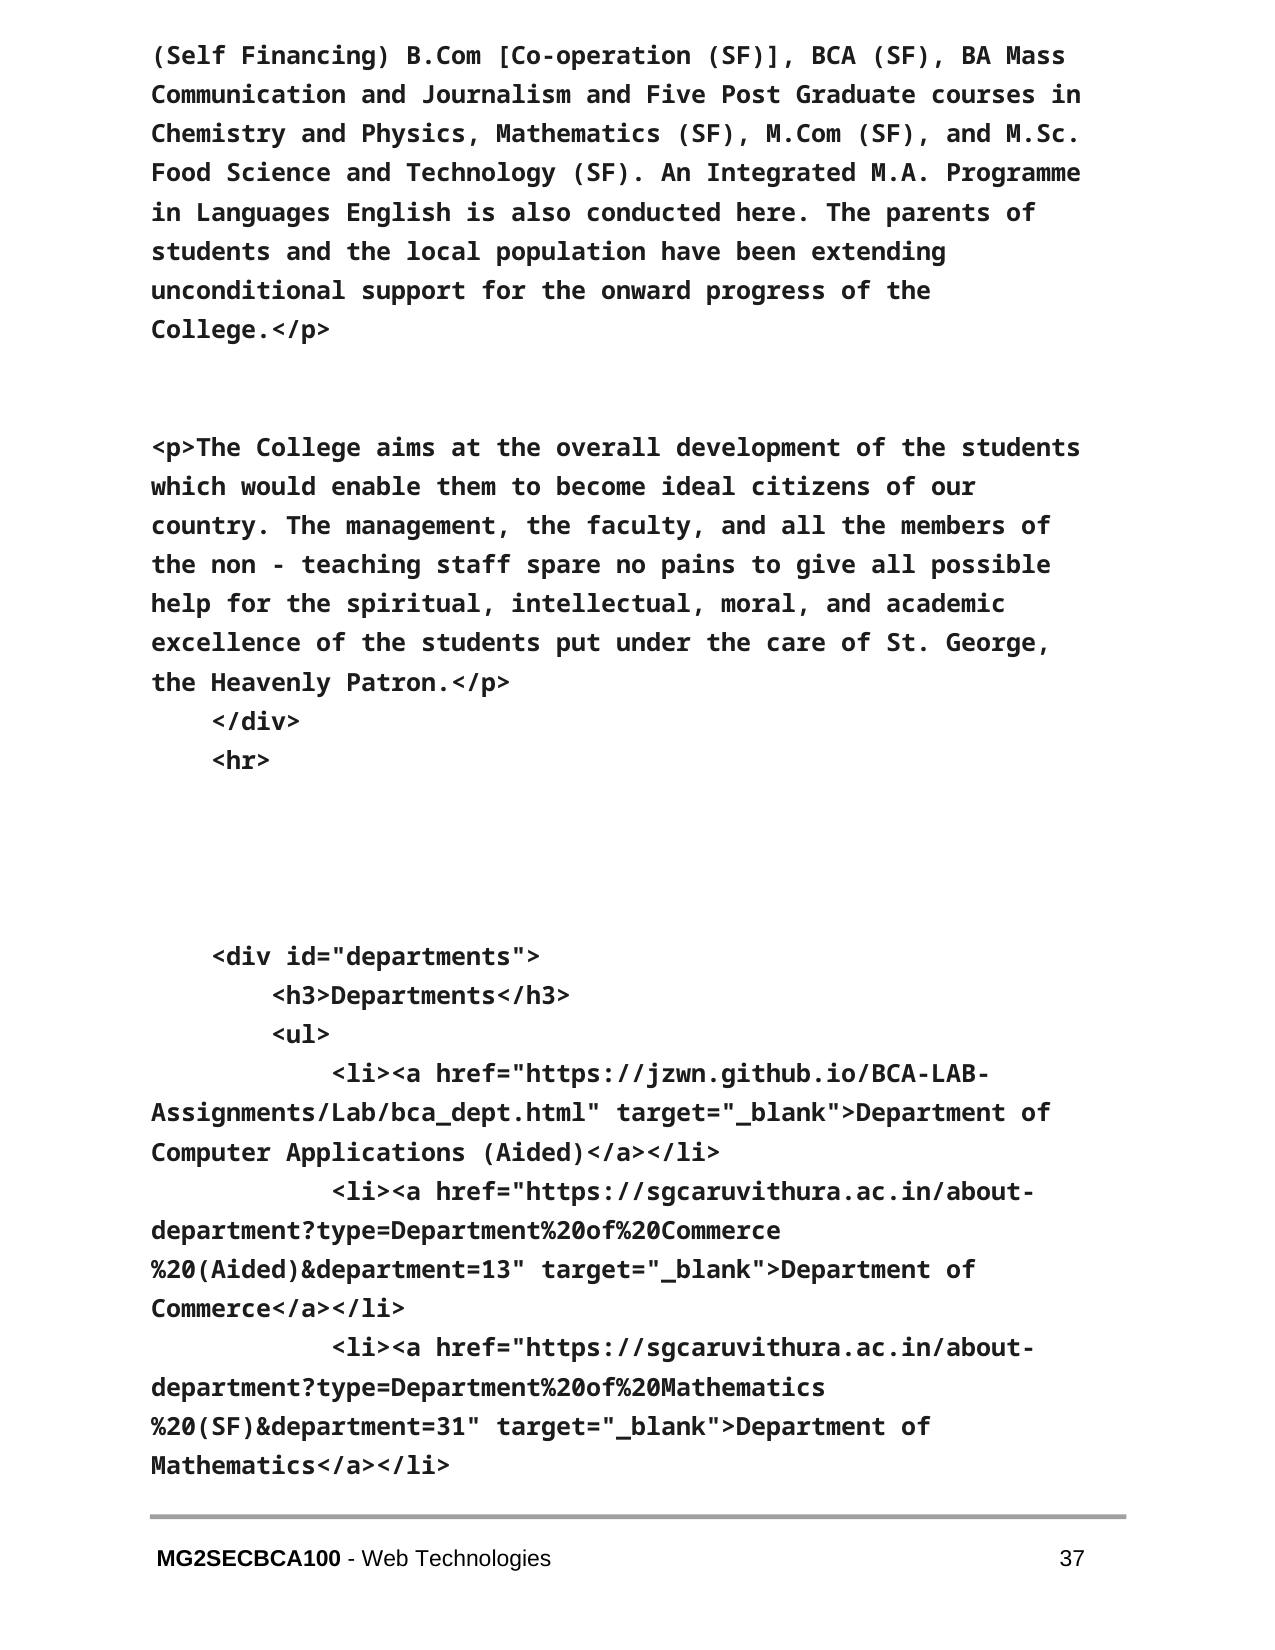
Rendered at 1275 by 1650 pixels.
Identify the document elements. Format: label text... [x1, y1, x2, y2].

table_header (Self Financing) B.Com [Co-operation (SF)], BCA (SF), BA Mass Communication and Journalism and Five Post Graduate courses in Chemistry and Physics, Mathematics (SF), M.Com (SF), and M.Sc. Food Science and Technology (SF). An Integrated M.A. Programme in Languages English is also conducted here. The parents of students and the local population have been extending unconditional support for the onward progress of the College.</p> <p>The College aims at the overall development of the students which would enable them to become ideal citizens of our country. The management, the faculty, and all the members of the non - teaching staff spare no pains to give all possible help for the spiritual, intellectual, moral, and academic excellence of the students put under the care of St. George, the Heavenly Patron.</p> </div> <hr> <div id="departments"> <h3>Departments</h3> <ul> <li><a href="https://jzwn.github.io/BCA-LAB-Assignments/Lab/bca_dept.html" target="_blank">Department of Computer Applications (Aided)</a></li> <li><a href="https://sgcaruvithura.ac.in/about-department?type=Department%20of%20Commerce%20(Aided)&department=13" target="_blank">Department of Commerce</a></li> <li><a href="https://sgcaruvithura.ac.in/about-department?type=Department%20of%20Mathematics%20(SF)&department=31" target="_blank">Department of Mathematics</a></li> [140, 38, 1110, 1482]
